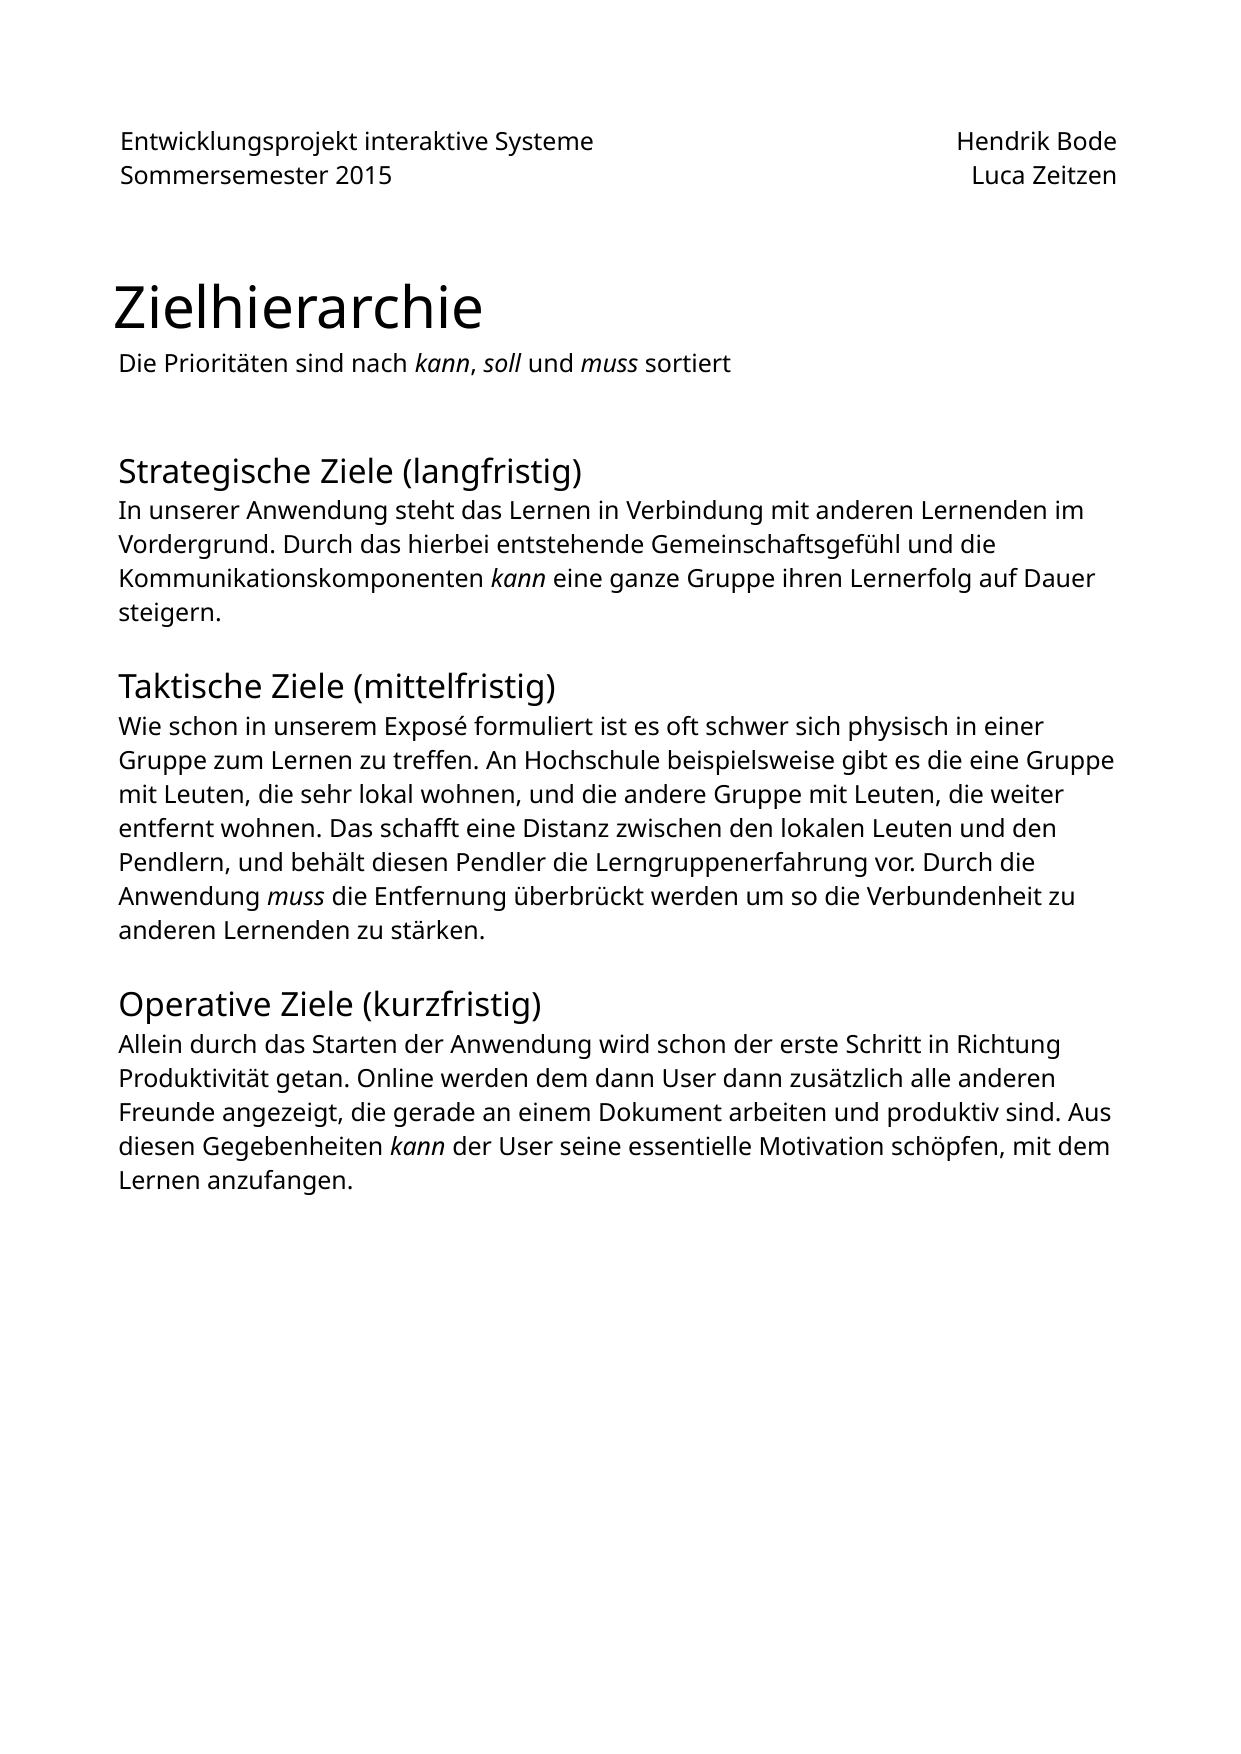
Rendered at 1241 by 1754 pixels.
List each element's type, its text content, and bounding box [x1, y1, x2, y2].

text Strategische Ziele (langfristig) [118, 447, 1122, 493]
text Zielhierarchie [113, 266, 1122, 345]
text Die Prioritäten sind nach kann, soll und muss sortiert [118, 345, 1122, 379]
text Allein durch das Starten der Anwendung wird schon der erste Schritt in Richtung Produktivität getan. Online werden dem dann User dann zusätzlich alle anderen Freunde angezeigt, die gerade an einem Dokument arbeiten und produktiv sind. Aus diesen Gegebenheiten kann der User seine essentielle Motivation schöpfen, mit dem Lernen anzufangen. [118, 1027, 1122, 1197]
text Wie schon in unserem Exposé formuliert ist es oft schwer sich physisch in einer Gruppe zum Lernen zu treffen. An Hochschule beispielsweise gibt es die eine Gruppe mit Leuten, die sehr lokal wohnen, und die andere Gruppe mit Leuten, die weiter entfernt wohnen. Das schafft eine Distanz zwischen den lokalen Leuten und den Pendlern, und behält diesen Pendler die Lerngruppenerfahrung vor. Durch die Anwendung muss die Entfernung überbrückt werden um so die Verbundenheit zu anderen Lernenden zu stärken. [118, 709, 1122, 947]
text Operative Ziele (kurzfristig) [118, 981, 1122, 1027]
table_header Hendrik Bode Luca Zeitzen [767, 118, 1123, 198]
text Taktische Ziele (mittelfristig) [118, 663, 1122, 709]
table_header Entwicklungsprojekt interaktive Systeme Sommersemester 2015 [114, 118, 767, 198]
text In unserer Anwendung steht das Lernen in Verbindung mit anderen Lernenden im Vordergrund. Durch das hierbei entstehende Gemeinschaftsgefühl und die Kommunikationskomponenten kann eine ganze Gruppe ihren Lernerfolg auf Dauer steigern. [118, 493, 1122, 629]
